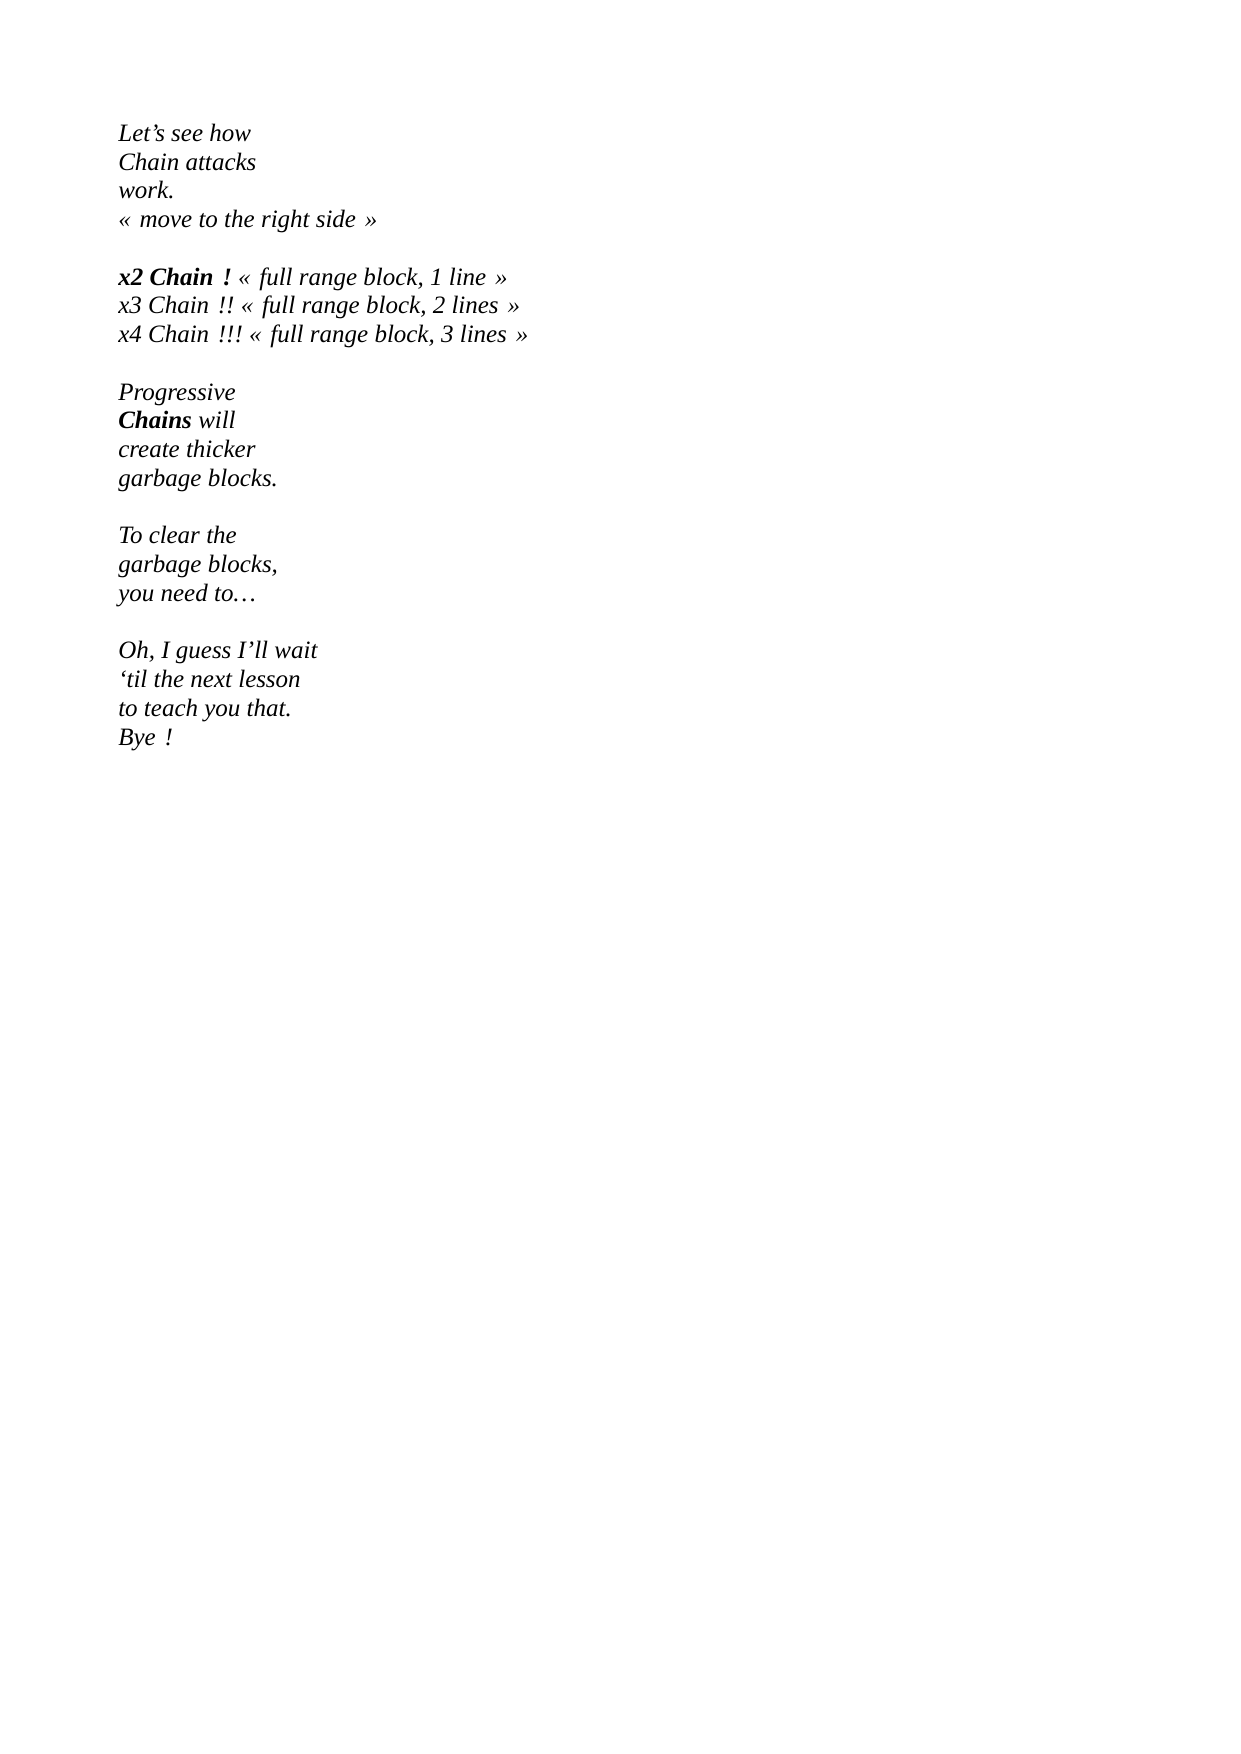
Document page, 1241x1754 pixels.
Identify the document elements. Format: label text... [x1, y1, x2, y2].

text Bye ! [118, 722, 1122, 751]
text you need to… [118, 578, 1122, 607]
text work. « move to the right side » [118, 176, 1122, 233]
text Oh, I guess I’ll wait [118, 636, 1122, 664]
text ‘til the next lesson [118, 664, 1122, 693]
text Chain attacks [118, 147, 1122, 176]
text x3 Chain !! « full range block, 2 lines » [118, 291, 1122, 319]
text x4 Chain !!! « full range block, 3 lines » [118, 319, 1122, 348]
text garbage blocks, [118, 549, 1122, 578]
text To clear the [118, 521, 1122, 549]
text x2 Chain ! « full range block, 1 line » [118, 262, 1122, 291]
text Let’s see how [118, 118, 1122, 147]
text garbage blocks. [118, 463, 1122, 492]
text to teach you that. [118, 693, 1122, 722]
text Progressive Chains will create thicker [118, 377, 1122, 463]
